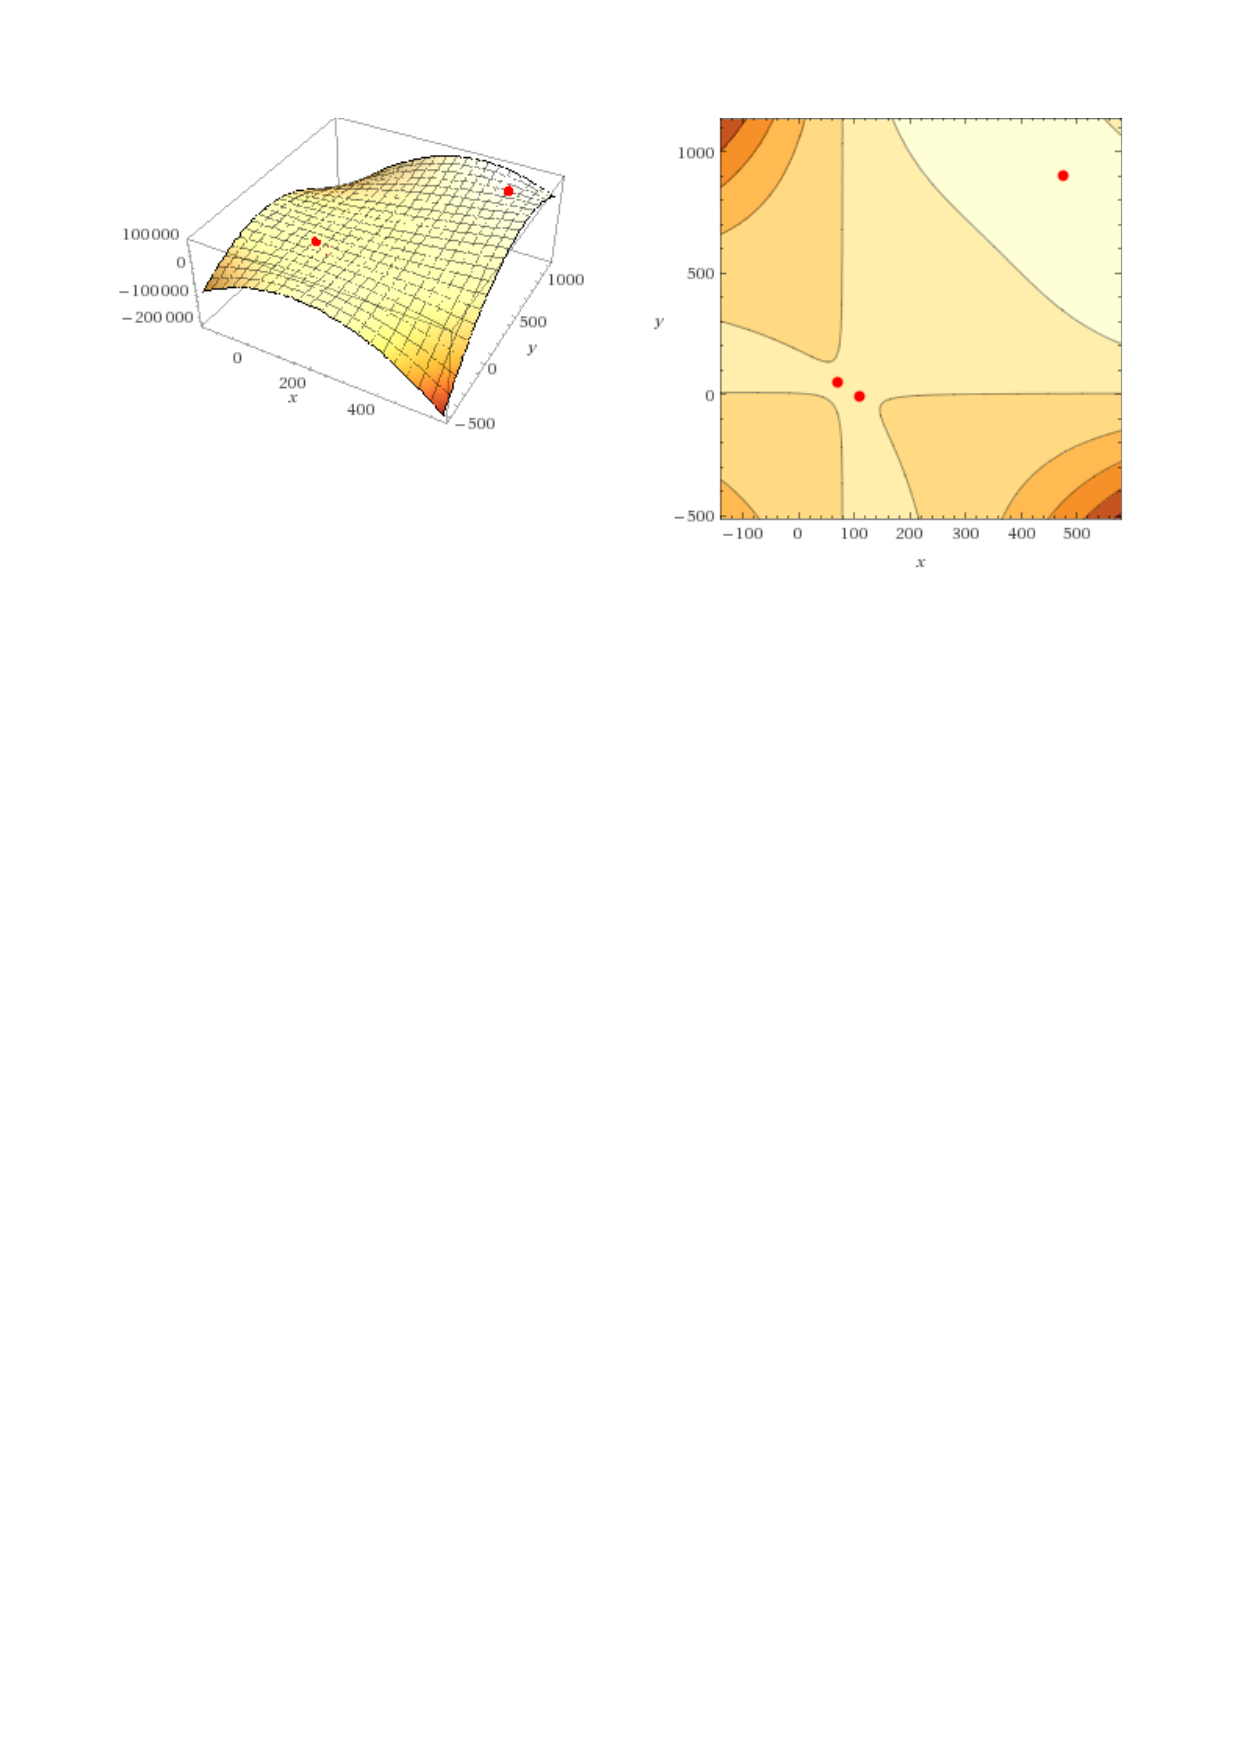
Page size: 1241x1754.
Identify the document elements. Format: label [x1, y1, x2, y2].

picture [653, 118, 1123, 572]
picture [118, 118, 587, 434]
